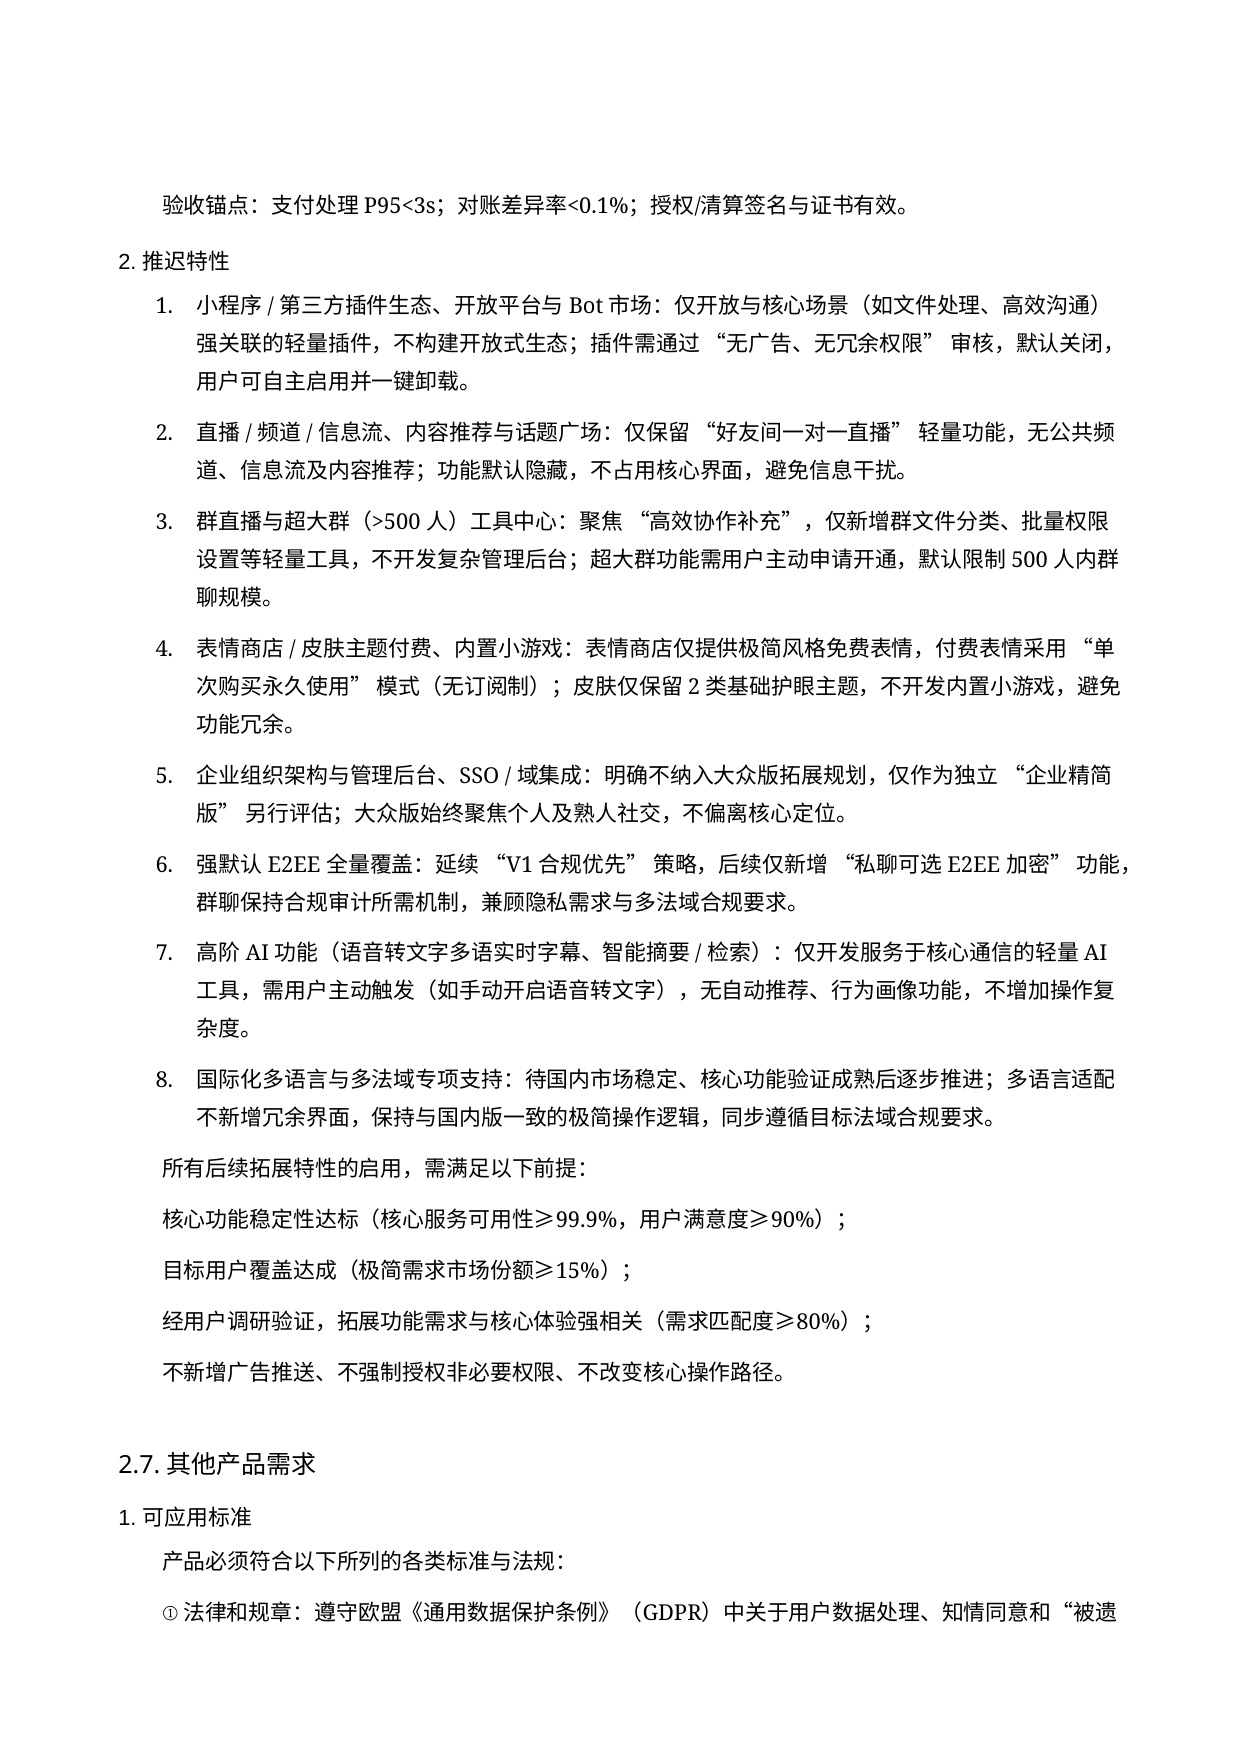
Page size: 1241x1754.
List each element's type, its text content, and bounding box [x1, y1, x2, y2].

list 高阶 AI 功能（语音转文字多语实时字幕、智能摘要 / 检索）：仅开发服务于核心通信的轻量 AI 工具，需用户主动触发（如手动开启语音转文字），无自动推荐、行为画像功能，不增加操作复杂度。 [155, 935, 1122, 1043]
list 强默认 E2EE 全量覆盖：延续 “V1 合规优先” 策略，后续仅新增 “私聊可选 E2EE 加密” 功能，群聊保持合规审计所需机制，兼顾隐私需求与多法域合规要求。 [155, 847, 1122, 916]
text 核心功能稳定性达标（核心服务可用性≥99.9%，用户满意度≥90%）； [118, 1202, 1122, 1234]
list 企业组织架构与管理后台、SSO / 域集成：明确不纳入大众版拓展规划，仅作为独立 “企业精简版” 另行评估；大众版始终聚焦个人及熟人社交，不偏离核心定位。 [155, 758, 1122, 827]
text 经用户调研验证，拓展功能需求与核心体验强相关（需求匹配度≥80%）； [118, 1304, 1122, 1336]
list 表情商店 / 皮肤主题付费、内置小游戏：表情商店仅提供极简风格免费表情，付费表情采用 “单次购买永久使用” 模式（无订阅制）；皮肤仅保留 2 类基础护眼主题，不开发内置小游戏，避免功能冗余。 [155, 631, 1122, 738]
text ①法律和规章：遵守欧盟《通用数据保护条例》（GDPR）中关于用户数据处理、知情同意和“被遗 [118, 1595, 1122, 1627]
text 验收锚点：支付处理 P95<3s；对账差异率<0.1%；授权/清算签名与证书有效。 [118, 188, 1122, 219]
list 国际化多语言与多法域专项支持：待国内市场稳定、核心功能验证成熟后逐步推进；多语言适配不新增冗余界面，保持与国内版一致的极简操作逻辑，同步遵循目标法域合规要求。 [155, 1062, 1122, 1132]
list 小程序 / 第三方插件生态、开放平台与 Bot 市场：仅开放与核心场景（如文件处理、高效沟通）强关联的轻量插件，不构建开放式生态；插件需通过 “无广告、无冗余权限” 审核，默认关闭，用户可自主启用并一键卸载。 [155, 288, 1122, 396]
text 不新增广告推送、不强制授权非必要权限、不改变核心操作路径。 [118, 1355, 1122, 1387]
list 直播 / 频道 / 信息流、内容推荐与话题广场：仅保留 “好友间一对一直播” 轻量功能，无公共频道、信息流及内容推荐；功能默认隐藏，不占用核心界面，避免信息干扰。 [155, 415, 1122, 485]
text 所有后续拓展特性的启用，需满足以下前提： [118, 1151, 1122, 1183]
subtitle 推迟特性 [118, 244, 1122, 276]
subtitle 可应用标准 [118, 1499, 1122, 1531]
subtitle 其他产品需求 [118, 1444, 1122, 1481]
text 产品必须符合以下所列的各类标准与法规： [118, 1544, 1122, 1576]
text 目标用户覆盖达成（极简需求市场份额≥15%）； [118, 1253, 1122, 1285]
list 群直播与超大群（>500 人）工具中心：聚焦 “高效协作补充”，仅新增群文件分类、批量权限设置等轻量工具，不开发复杂管理后台；超大群功能需用户主动申请开通，默认限制 500 人内群聊规模。 [155, 504, 1122, 612]
